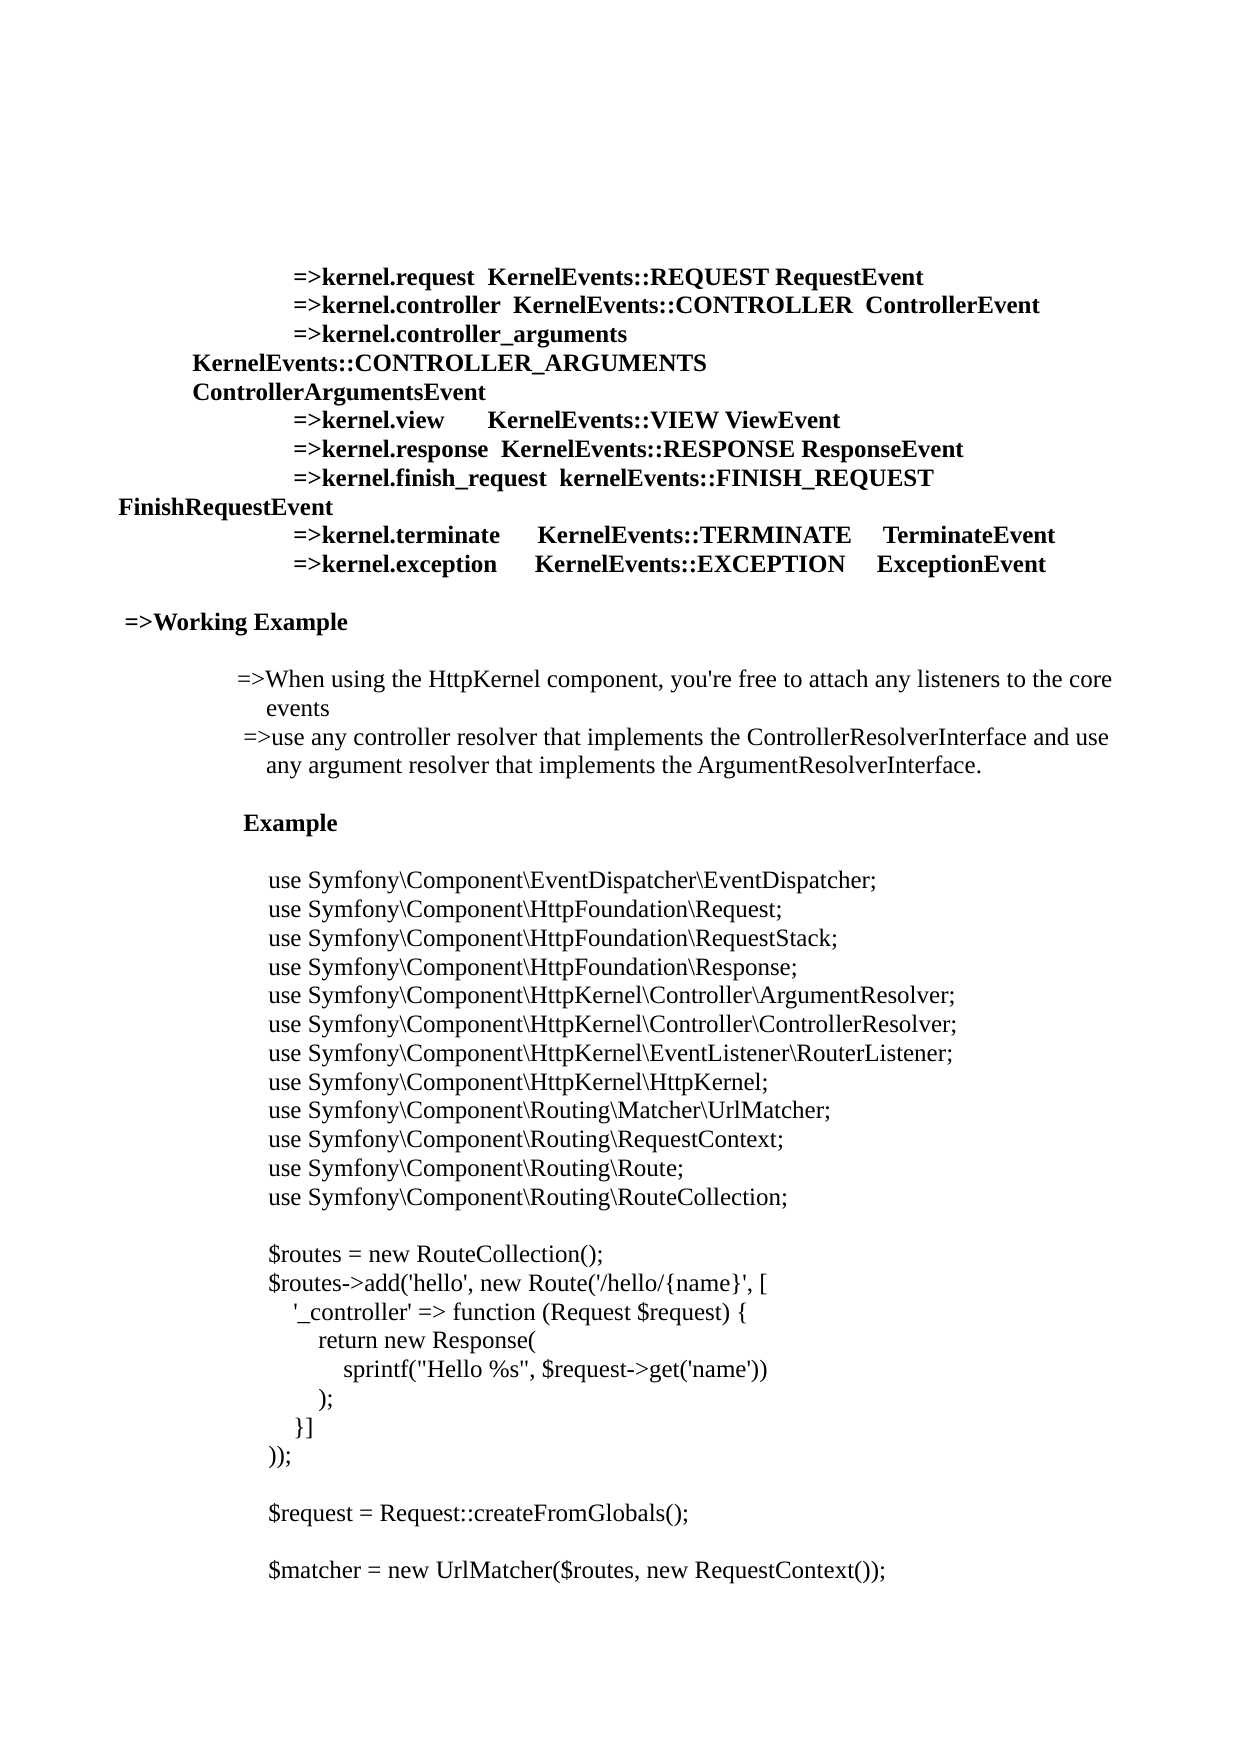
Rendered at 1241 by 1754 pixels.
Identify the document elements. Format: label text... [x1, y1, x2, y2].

text Example [118, 808, 1122, 837]
text =>kernel.terminate KernelEvents::TERMINATE TerminateEvent [118, 521, 1122, 549]
text =>use any controller resolver that implements the ControllerResolverInterface and use any argument resolver that implements the ArgumentResolverInterface. [118, 722, 1122, 779]
text $routes = new RouteCollection(); [118, 1239, 1122, 1268]
text use Symfony\Component\HttpKernel\Controller\ControllerResolver; [118, 1009, 1122, 1038]
text ); [118, 1383, 1122, 1412]
text use Symfony\Component\HttpFoundation\RequestStack; [118, 923, 1122, 952]
text return new Response( [118, 1326, 1122, 1354]
text use Symfony\Component\HttpFoundation\Response; [118, 952, 1122, 981]
text =>When using the HttpKernel component, you're free to attach any listeners to the core events [118, 664, 1122, 722]
text use Symfony\Component\HttpKernel\EventListener\RouterListener; [118, 1038, 1122, 1067]
text use Symfony\Component\HttpFoundation\Request; [118, 894, 1122, 923]
text sprintf("Hello %s", $request->get('name')) [118, 1354, 1122, 1383]
text =>kernel.finish_request kernelEvents::FINISH_REQUEST FinishRequestEvent [118, 463, 1122, 521]
text $request = Request::createFromGlobals(); [118, 1498, 1122, 1527]
text use Symfony\Component\HttpKernel\Controller\ArgumentResolver; [118, 981, 1122, 1009]
text use Symfony\Component\EventDispatcher\EventDispatcher; [118, 866, 1122, 894]
text =>Working Example [118, 607, 1122, 636]
text )); [118, 1441, 1122, 1469]
text =>kernel.request KernelEvents::REQUEST RequestEvent [118, 262, 1122, 291]
text =>kernel.response KernelEvents::RESPONSE ResponseEvent [118, 434, 1122, 463]
text use Symfony\Component\Routing\Route; [118, 1153, 1122, 1182]
text $matcher = new UrlMatcher($routes, new RequestContext()); [118, 1556, 1122, 1584]
text use Symfony\Component\Routing\RouteCollection; [118, 1182, 1122, 1211]
text =>kernel.controller KernelEvents::CONTROLLER ControllerEvent [118, 291, 1122, 319]
text $routes->add('hello', new Route('/hello/{name}', [ [118, 1268, 1122, 1297]
text use Symfony\Component\HttpKernel\HttpKernel; [118, 1067, 1122, 1096]
text use Symfony\Component\Routing\RequestContext; [118, 1124, 1122, 1153]
text }] [118, 1412, 1122, 1441]
text =>kernel.exception KernelEvents::EXCEPTION ExceptionEvent [118, 549, 1122, 578]
text '_controller' => function (Request $request) { [118, 1297, 1122, 1326]
text use Symfony\Component\Routing\Matcher\UrlMatcher; [118, 1096, 1122, 1124]
text =>kernel.view KernelEvents::VIEW ViewEvent [118, 406, 1122, 434]
text =>kernel.controller_arguments KernelEvents::CONTROLLER_ARGUMENTS ControllerArgumentsEvent [118, 319, 1122, 406]
